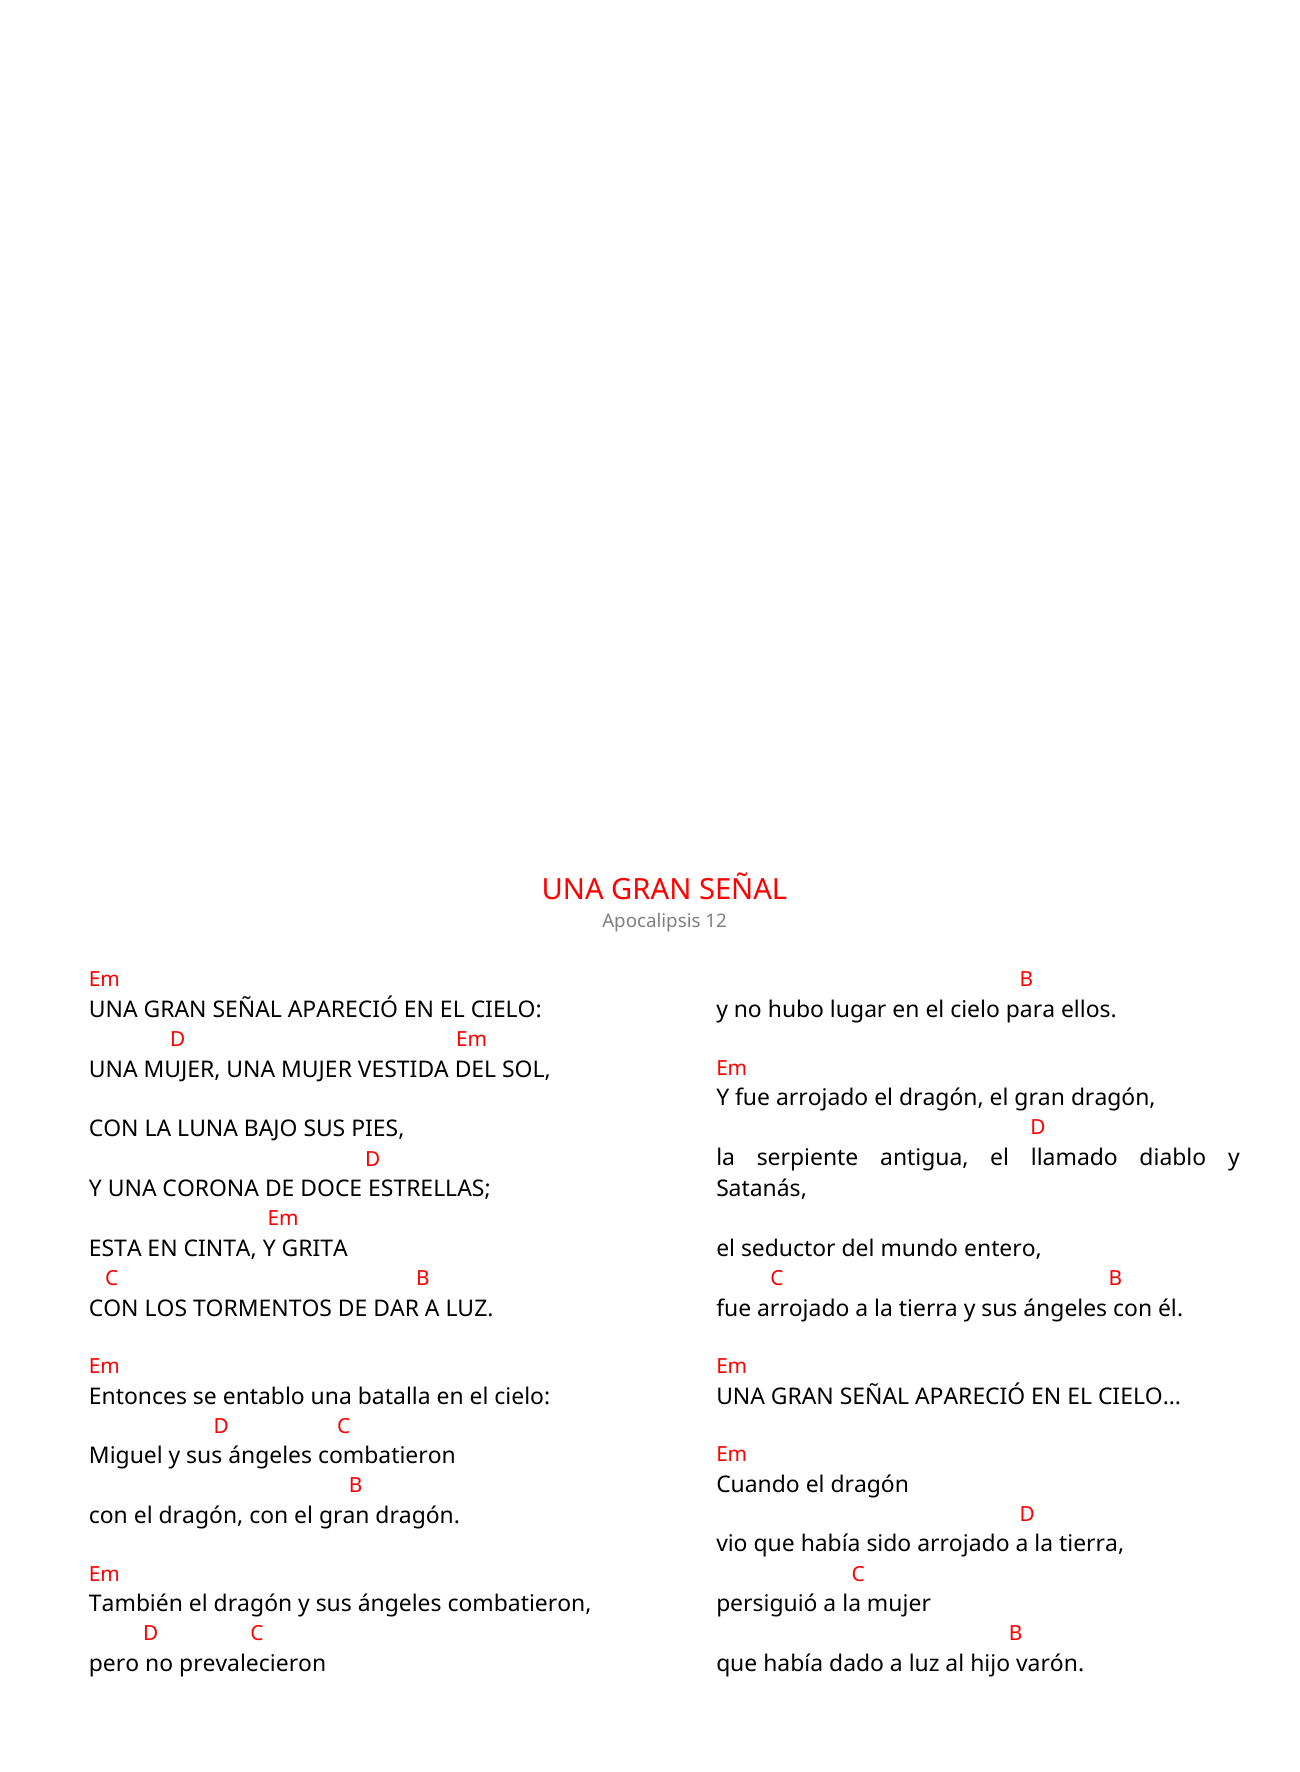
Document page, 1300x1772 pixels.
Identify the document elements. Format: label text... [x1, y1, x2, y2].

text vio que había sido arrojado a la tierra, [716, 1527, 1240, 1559]
text UNA GRAN SEÑAL APARECIÓ EN EL CIELO… [716, 1379, 1240, 1411]
text Em [89, 1559, 613, 1587]
text la serpiente antigua, el llamado diablo y Satanás, [716, 1141, 1240, 1203]
text Cuando el dragón [716, 1468, 1240, 1499]
text D [716, 1112, 1240, 1141]
text C B [89, 1263, 613, 1291]
text D [89, 1144, 613, 1172]
text C [716, 1559, 1240, 1587]
text B [716, 964, 1240, 993]
text UNA GRAN SEÑAL APARECIÓ EN EL CIELO: [89, 993, 613, 1024]
text con el dragón, con el gran dragón. [89, 1499, 613, 1530]
text ESTA EN CINTA, Y GRITA [89, 1232, 613, 1263]
text Em [716, 1351, 1240, 1379]
text persiguió a la mujer [716, 1587, 1240, 1618]
text pero no prevalecieron [89, 1647, 613, 1678]
text el seductor del mundo entero, [716, 1232, 1240, 1263]
text D C [89, 1411, 613, 1439]
text B [716, 1618, 1240, 1647]
text CON LOS TORMENTOS DE DAR A LUZ. [89, 1291, 613, 1323]
text UNA GRAN SEÑAL [118, 868, 1211, 908]
text Entonces se entablo una batalla en el cielo: [89, 1379, 613, 1411]
text D C [89, 1618, 613, 1647]
text C B [716, 1263, 1240, 1291]
text Em [89, 1351, 613, 1379]
text Em [89, 964, 613, 993]
text B [89, 1471, 613, 1499]
text También el dragón y sus ángeles combatieron, [89, 1587, 613, 1618]
text Em [89, 1203, 613, 1232]
text UNA MUJER, UNA MUJER VESTIDA DEL SOL, [89, 1053, 613, 1084]
text que había dado a luz al hijo varón. [716, 1647, 1240, 1678]
text Y fue arrojado el dragón, el gran dragón, [716, 1081, 1240, 1112]
text fue arrojado a la tierra y sus ángeles con él. [716, 1291, 1240, 1323]
text Miguel y sus ángeles combatieron [89, 1439, 613, 1471]
text Em [716, 1053, 1240, 1081]
text Em [716, 1439, 1240, 1468]
text Apocalipsis 12 [118, 908, 1211, 933]
text D [716, 1499, 1240, 1527]
text y no hubo lugar en el cielo para ellos. [716, 993, 1240, 1024]
text Y UNA CORONA DE DOCE ESTRELLAS; [89, 1172, 613, 1203]
text D Em [89, 1024, 613, 1053]
text CON LA LUNA BAJO SUS PIES, [89, 1112, 613, 1144]
